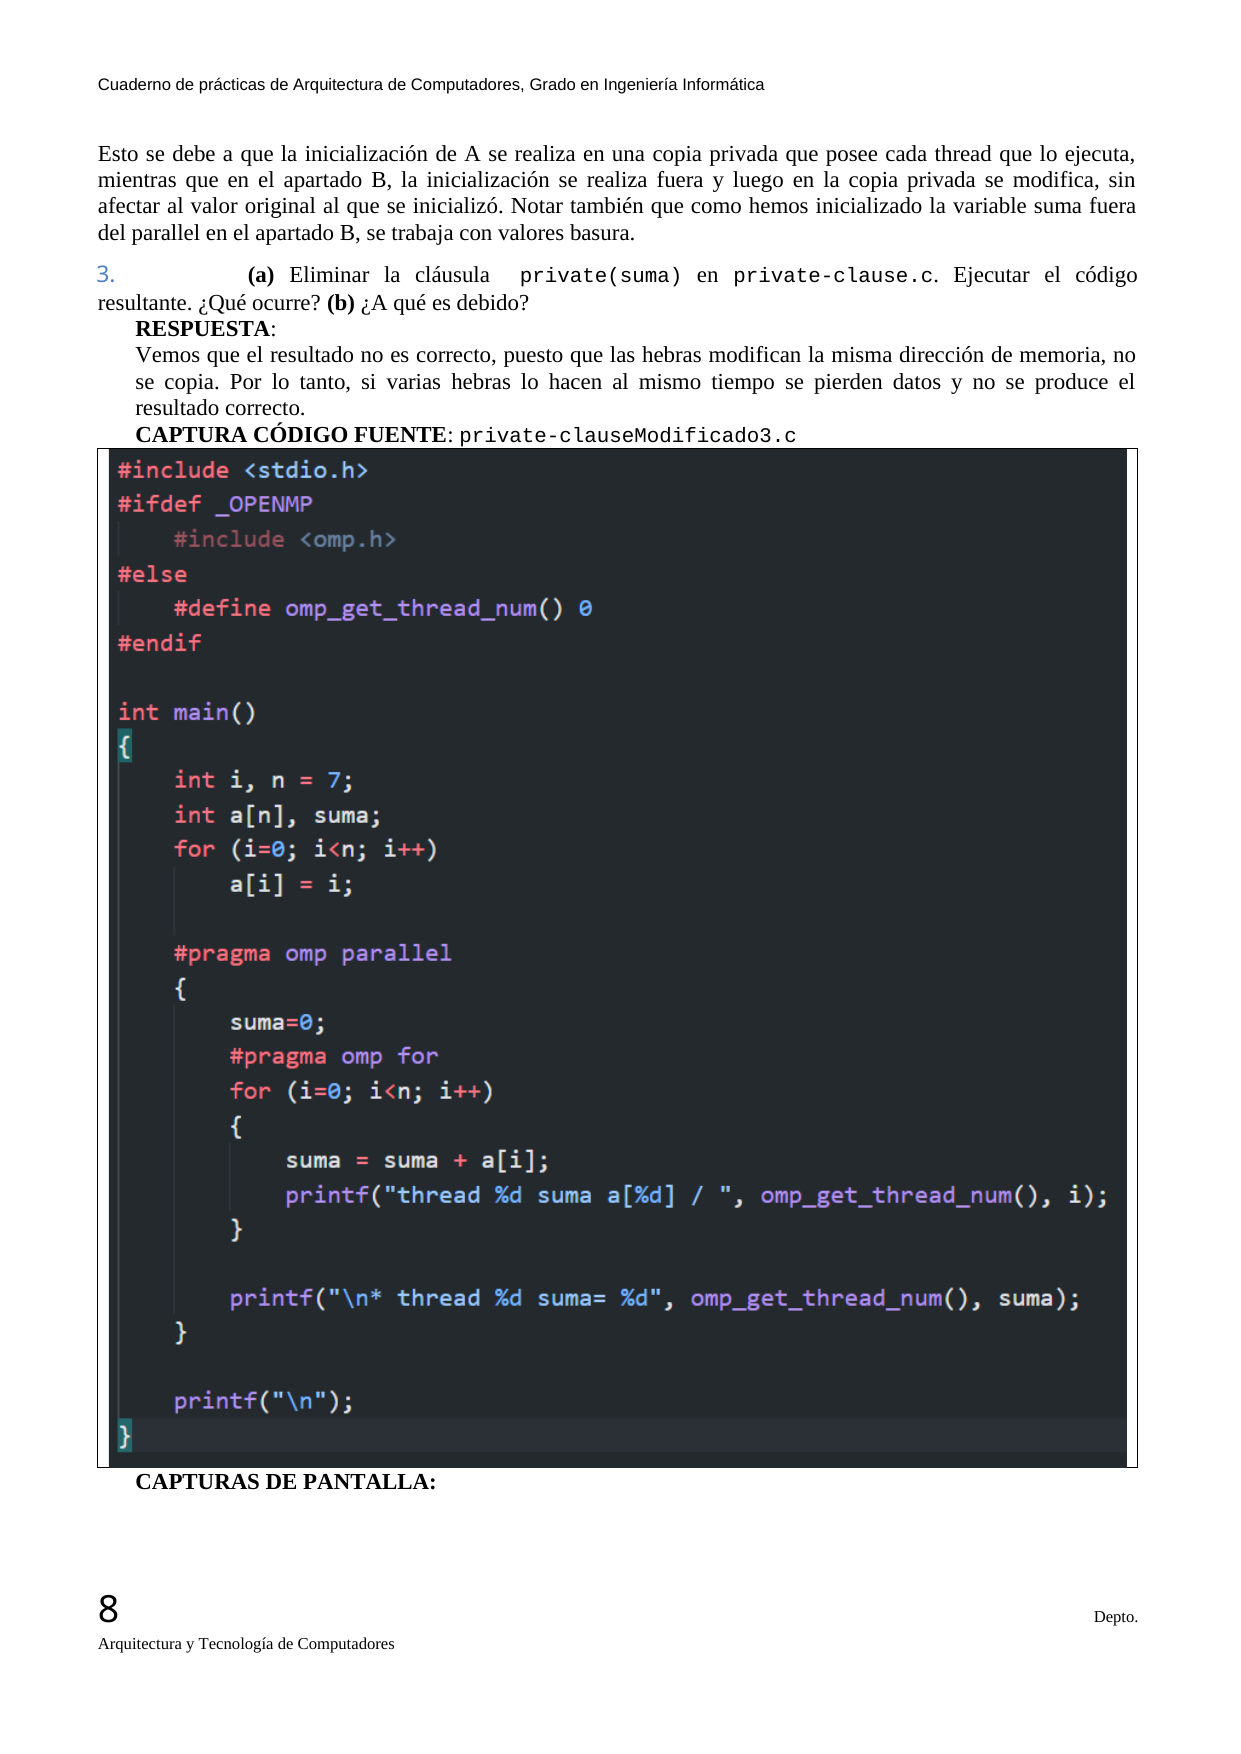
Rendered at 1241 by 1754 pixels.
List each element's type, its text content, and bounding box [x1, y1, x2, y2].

text Esto se debe a que la inicialización de A se realiza en una copia privada que posee cada thread que lo ejecuta, mientras que en el apartado B, la inicialización se realiza fuera y luego en la copia privada se modifica, sin afectar al valor original al que se inicializó. Notar también que como hemos inicializado la variable suma fuera del parallel en el apartado B, se trabaja con valores basura. [98, 140, 1138, 245]
text Vemos que el resultado no es correcto, puesto que las hebras modifican la misma dirección de memoria, no se copia. Por lo tanto, si varias hebras lo hacen al mismo tiempo se pierden datos y no se produce el resultado correcto. [135, 342, 1138, 421]
picture [108, 449, 1127, 1468]
text CAPTURA CÓDIGO FUENTE: private-clauseModificado3.c [135, 421, 1138, 448]
list (a) Eliminar la cláusula private(suma) en private-clause.c. Ejecutar el código resultante. ¿Qué ocurre? (b) ¿A qué es debido? [96, 258, 1138, 315]
text CAPTURAS DE PANTALLA: [135, 1468, 1138, 1495]
table_header [98, 449, 108, 1467]
text RESPUESTA: [135, 315, 1138, 342]
table_header [1127, 449, 1137, 1467]
